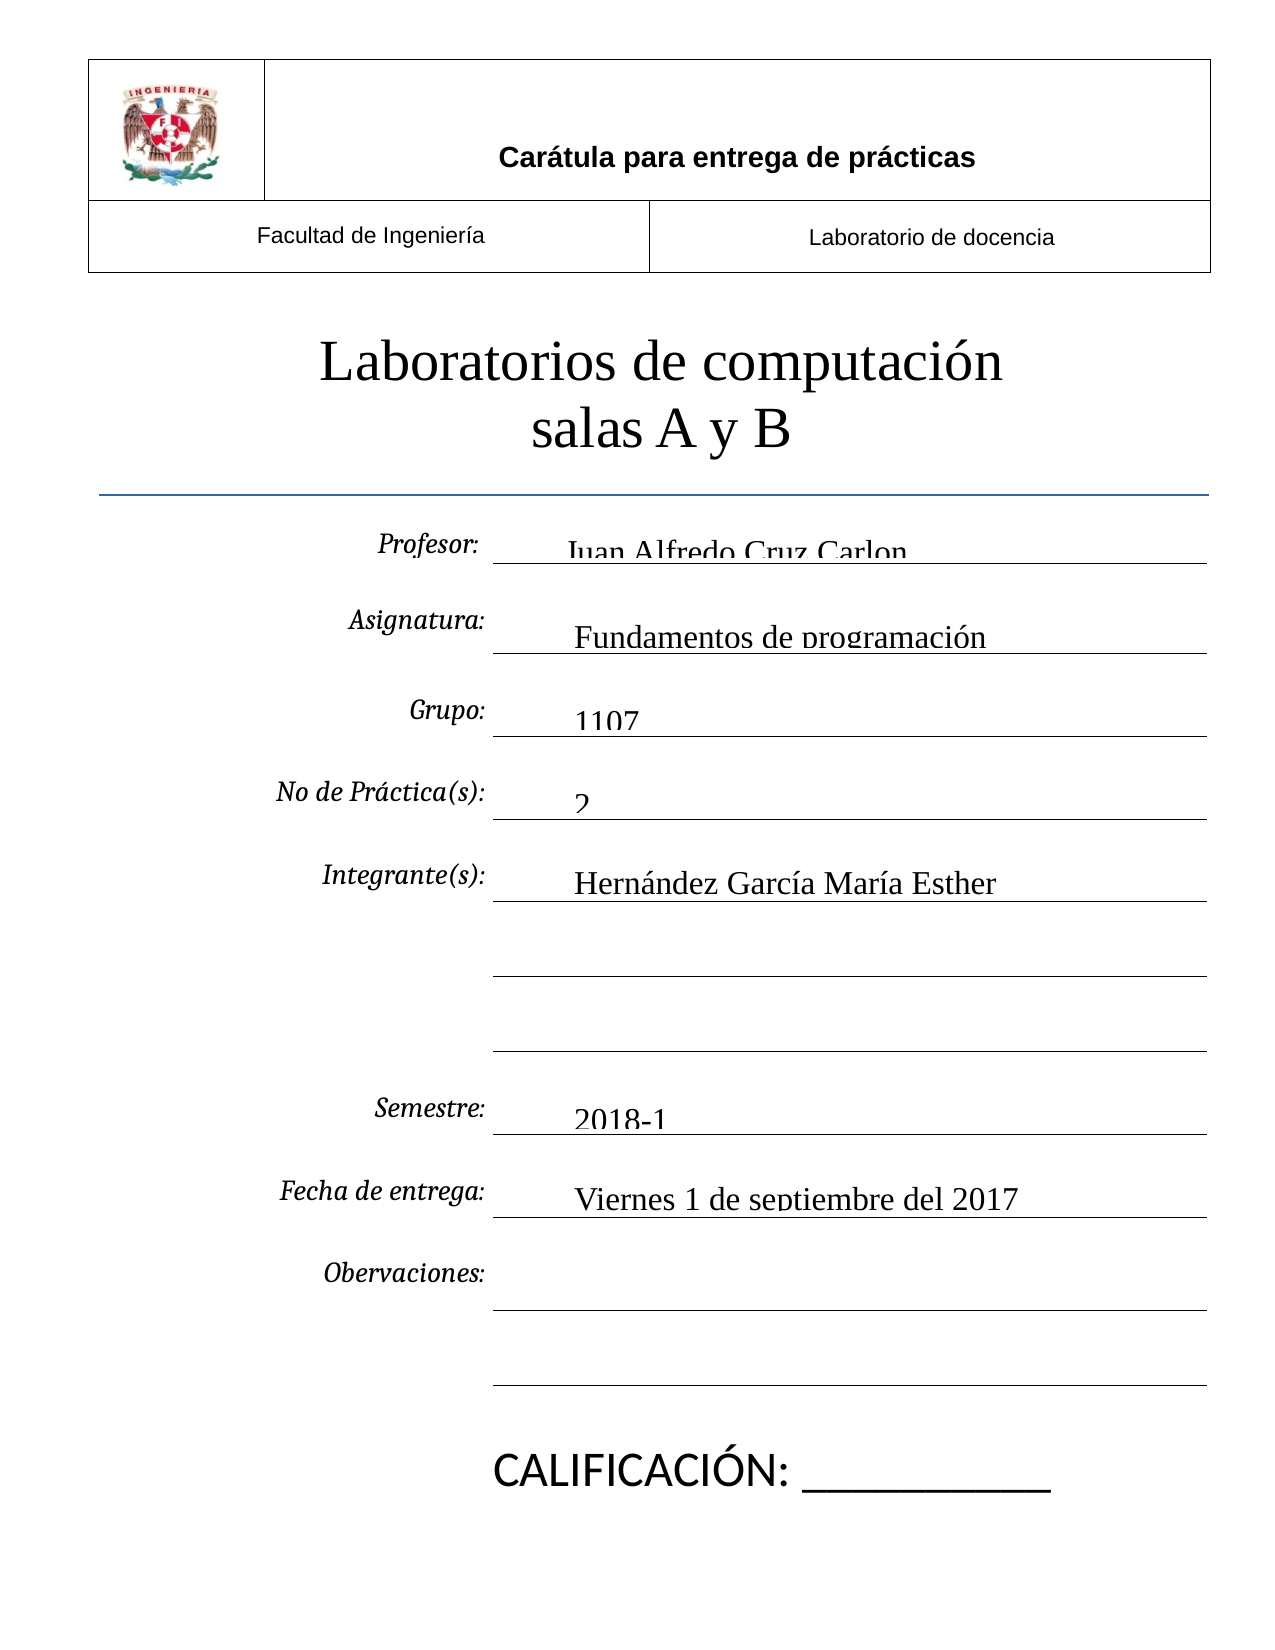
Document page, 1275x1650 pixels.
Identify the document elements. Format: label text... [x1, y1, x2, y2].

table_cell Grupo: [118, 653, 493, 736]
table_cell Facultad de Ingeniería [89, 201, 649, 272]
table_cell Fecha de entrega: [118, 1134, 493, 1217]
table_header [118, 488, 493, 494]
table_cell Hernández García María Esther [493, 820, 1207, 901]
table_cell Viernes 1 de septiembre del 2017 [493, 1135, 1207, 1217]
table_header [89, 60, 264, 200]
table_cell Fundamentos de programación [493, 564, 1207, 653]
table_header [493, 488, 1207, 494]
table_cell [493, 902, 1207, 976]
table_header Juan Alfredo Cruz Carlon [493, 496, 1207, 563]
table_cell [493, 1311, 1207, 1385]
text CALIFICACIÓN: __________ [118, 1438, 1205, 1499]
text salas A y B [118, 392, 1205, 459]
table_cell No de Práctica(s): [118, 736, 493, 819]
table_cell Laboratorio de docencia [650, 201, 1210, 272]
table_cell Integrante(s): [118, 819, 493, 901]
table_cell Asignatura: [118, 563, 493, 653]
table_cell Obervaciones: [118, 1217, 493, 1310]
table_cell [118, 976, 493, 1051]
table_cell [118, 901, 493, 976]
table_cell 1107 [493, 654, 1207, 736]
table_cell 2018-1 [493, 1052, 1207, 1134]
table_header Profesor: [118, 496, 493, 563]
table_cell 2 [493, 737, 1207, 819]
text Laboratorios de computación [118, 325, 1205, 392]
table_cell Semestre: [118, 1051, 493, 1134]
table_header Carátula para entrega de prácticas [265, 60, 1210, 200]
table_cell [493, 977, 1207, 1051]
table_cell [493, 1218, 1207, 1310]
table_cell [118, 1310, 493, 1385]
